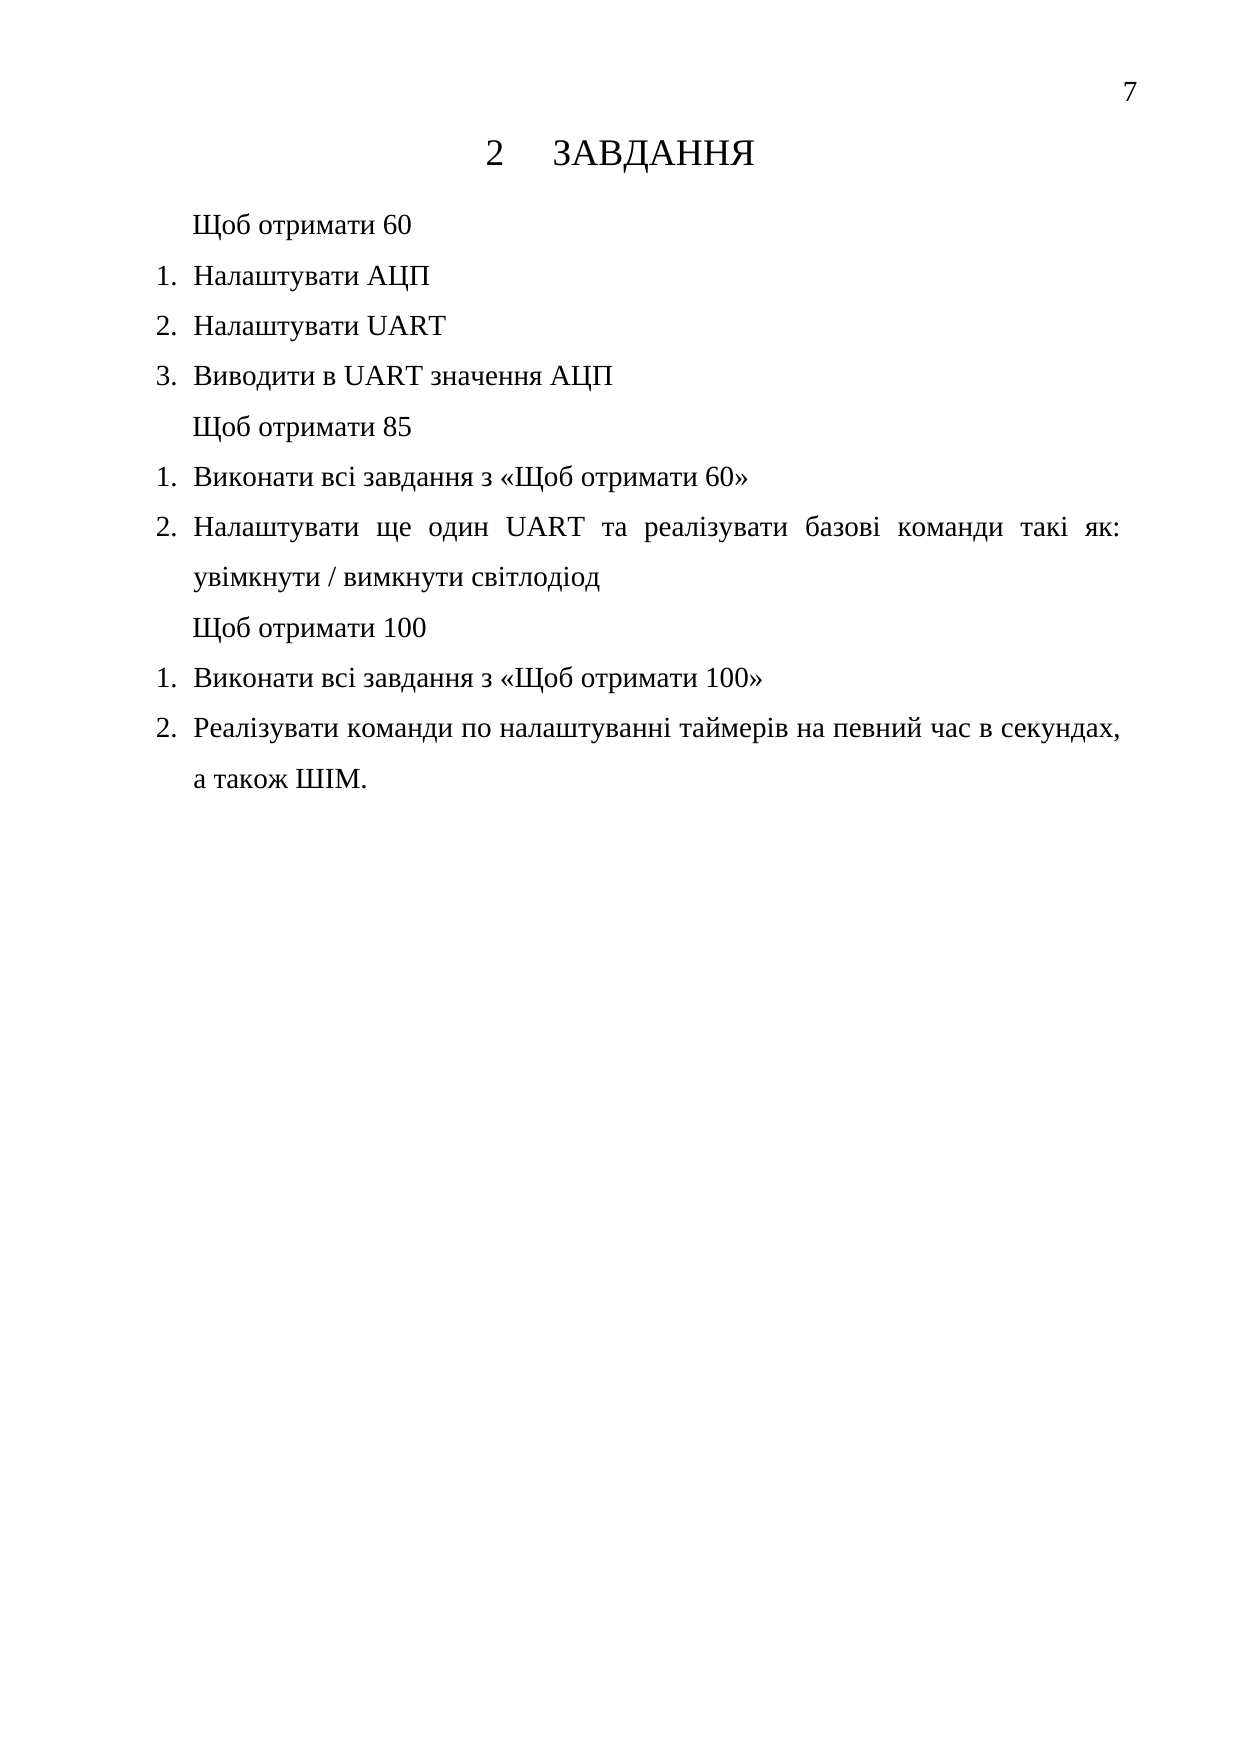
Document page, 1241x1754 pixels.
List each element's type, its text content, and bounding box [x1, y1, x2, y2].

list Реалізувати команди по налаштуванні таймерів на певний час в секундах, а також ШІМ. [156, 711, 1122, 794]
text Щоб отримати 60 [118, 207, 1122, 241]
list Виводити в UART значення АЦП [156, 358, 1122, 392]
list Налаштувати ще один UART та реалізувати базові команди такі як: увімкнути / вимкнути світлодіод [156, 509, 1122, 593]
list Налаштувати UART [156, 308, 1122, 342]
text Щоб отримати 100 [118, 610, 1122, 643]
list Налаштувати АЦП [156, 258, 1122, 291]
subtitle Завдання [118, 130, 1122, 173]
list Виконати всі завдання з «Щоб отримати 100» [156, 660, 1122, 694]
list Виконати всі завдання з «Щоб отримати 60» [156, 459, 1122, 492]
text Щоб отримати 85 [118, 409, 1122, 442]
